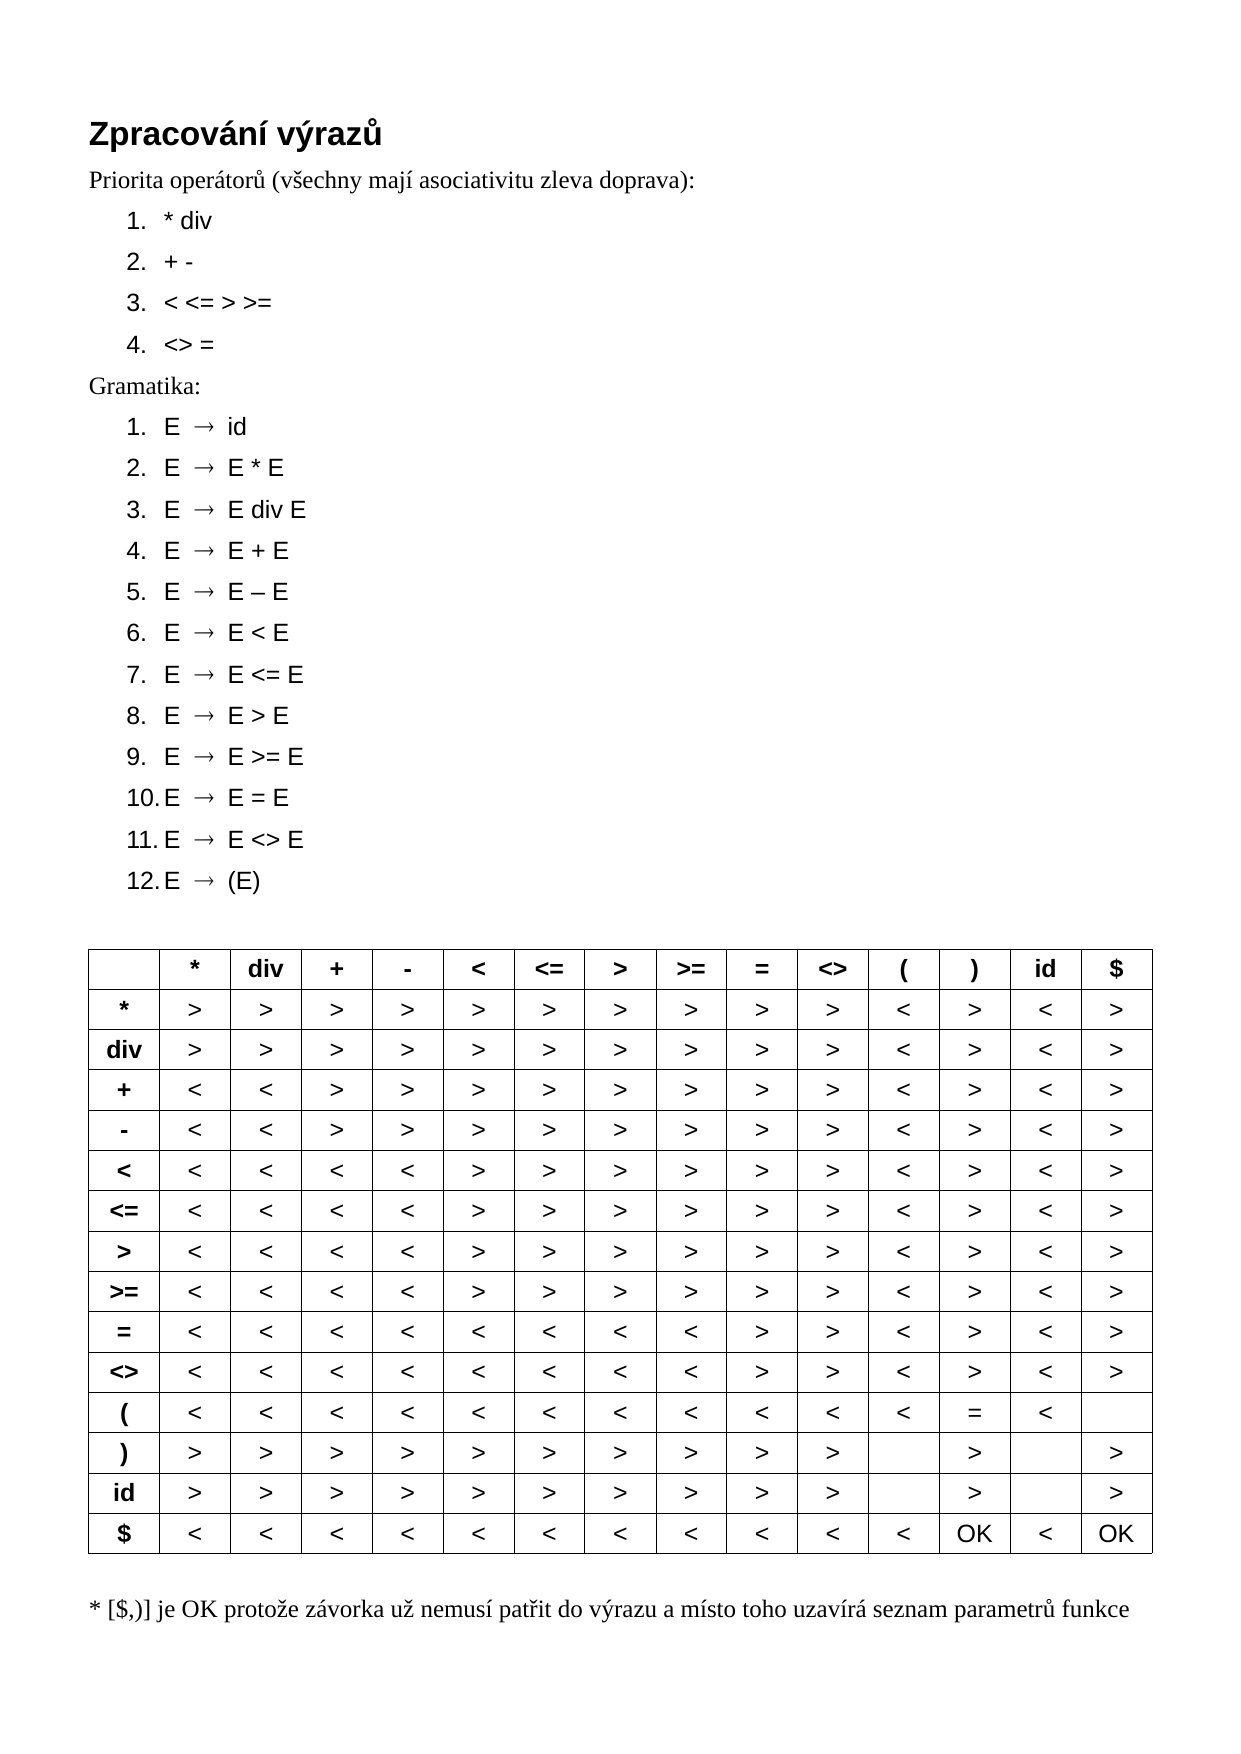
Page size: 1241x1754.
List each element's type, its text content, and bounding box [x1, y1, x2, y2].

table_cell [1011, 1433, 1081, 1472]
table_cell OK [1082, 1514, 1152, 1553]
table_cell > [160, 1474, 230, 1513]
table_cell < [1011, 1030, 1081, 1069]
table_cell > [302, 1070, 372, 1110]
table_cell > [515, 1232, 584, 1271]
table_cell < [160, 1232, 230, 1271]
table_cell > [585, 1151, 656, 1190]
table_cell > [373, 1474, 443, 1513]
list * div [126, 206, 1152, 235]
table_cell > [940, 1353, 1010, 1392]
table_cell > [302, 1111, 372, 1150]
table_header <> [798, 950, 868, 989]
table_cell < [869, 1393, 939, 1432]
table_cell > [798, 1272, 868, 1311]
table_cell > [89, 1232, 159, 1271]
table_cell > [302, 1030, 372, 1069]
table_cell > [231, 1030, 301, 1069]
table_cell < [373, 1353, 443, 1392]
table_cell > [444, 1474, 514, 1513]
table_header >= [657, 950, 726, 989]
list E E – E [126, 577, 1152, 606]
table_cell > [515, 1151, 584, 1190]
table_cell < [302, 1312, 372, 1352]
table_cell < [302, 1393, 372, 1432]
table_cell = [940, 1393, 1010, 1432]
table_header > [585, 950, 656, 989]
table_cell < [1011, 1191, 1081, 1231]
list E E = E [126, 783, 1152, 812]
table_cell < [231, 1151, 301, 1190]
table_cell < [1011, 1272, 1081, 1311]
table_header * [160, 950, 230, 989]
table_cell < [302, 1232, 372, 1271]
table_cell > [585, 1111, 656, 1150]
table_cell < [515, 1312, 584, 1352]
table_cell > [302, 1474, 372, 1513]
table_cell > [1082, 1070, 1152, 1110]
table_cell < [1011, 1514, 1081, 1553]
table_cell < [869, 990, 939, 1029]
table_cell < [869, 1070, 939, 1110]
table_cell < [1011, 1393, 1081, 1432]
table_cell < [160, 1514, 230, 1553]
table_cell > [1082, 1111, 1152, 1150]
table_cell > [798, 1030, 868, 1069]
table_cell $ [89, 1514, 159, 1553]
table_cell > [1082, 990, 1152, 1029]
table_cell ) [89, 1433, 159, 1472]
list < <= > >= [126, 288, 1152, 317]
table_cell > [798, 1232, 868, 1271]
list + - [126, 247, 1152, 276]
list E E > E [126, 701, 1152, 730]
table_cell < [160, 1151, 230, 1190]
table_header [89, 950, 159, 989]
table_cell > [1082, 1030, 1152, 1069]
table_cell < [231, 1232, 301, 1271]
table_cell > [727, 1030, 797, 1069]
table_cell > [940, 1232, 1010, 1271]
table_cell > [657, 1111, 726, 1150]
table_cell ( [89, 1393, 159, 1432]
table_cell > [1082, 1272, 1152, 1311]
table_cell > [444, 990, 514, 1029]
table_cell > [798, 990, 868, 1029]
table_cell < [869, 1353, 939, 1392]
table_cell > [585, 1070, 656, 1110]
table_cell > [515, 1272, 584, 1311]
table_cell > [1082, 1474, 1152, 1513]
table_cell < [231, 1393, 301, 1432]
table_cell > [1082, 1191, 1152, 1231]
table_cell < [160, 1272, 230, 1311]
table_cell < [585, 1393, 656, 1432]
table_cell < [231, 1070, 301, 1110]
table_cell > [1082, 1312, 1152, 1352]
table_cell > [515, 1433, 584, 1472]
list E E <= E [126, 660, 1152, 688]
table_cell < [1011, 1151, 1081, 1190]
table_cell > [515, 1474, 584, 1513]
table_cell > [373, 1111, 443, 1150]
table_cell > [940, 1272, 1010, 1311]
table_cell > [657, 1474, 726, 1513]
table_cell < [373, 1393, 443, 1432]
table_cell > [798, 1151, 868, 1190]
table_header = [727, 950, 797, 989]
table_header <= [515, 950, 584, 989]
table_cell = [89, 1312, 159, 1352]
table_cell < [231, 1111, 301, 1150]
list E id [126, 412, 1152, 441]
table_cell * [89, 990, 159, 1029]
table_cell > [1082, 1353, 1152, 1392]
table_header $ [1082, 950, 1152, 989]
table_cell > [373, 990, 443, 1029]
table_cell < [373, 1191, 443, 1231]
table_cell < [302, 1151, 372, 1190]
table_cell > [585, 1433, 656, 1472]
table_cell > [727, 1191, 797, 1231]
table_cell < [160, 1393, 230, 1432]
table_header - [373, 950, 443, 989]
list E E div E [126, 495, 1152, 523]
table_cell > [727, 1151, 797, 1190]
table_cell > [373, 1070, 443, 1110]
table_cell [869, 1433, 939, 1472]
table_cell < [373, 1151, 443, 1190]
table_cell > [798, 1474, 868, 1513]
table_cell > [727, 1111, 797, 1150]
table_cell > [940, 1312, 1010, 1352]
table_cell < [444, 1514, 514, 1553]
table_cell > [940, 1191, 1010, 1231]
table_cell < [727, 1514, 797, 1553]
table_cell < [869, 1111, 939, 1150]
table_cell < [1011, 1312, 1081, 1352]
table_cell > [515, 990, 584, 1029]
table_cell < [1011, 1070, 1081, 1110]
table_cell < [869, 1272, 939, 1311]
table_cell > [798, 1191, 868, 1231]
table_cell <= [89, 1191, 159, 1231]
table_cell > [444, 1272, 514, 1311]
table_cell [1082, 1393, 1152, 1432]
table_cell < [515, 1514, 584, 1553]
table_cell > [657, 1232, 726, 1271]
table_cell < [160, 1070, 230, 1110]
table_cell > [798, 1433, 868, 1472]
table_cell > [727, 1070, 797, 1110]
table_cell < [585, 1312, 656, 1352]
table_cell < [1011, 1111, 1081, 1150]
table_cell < [302, 1191, 372, 1231]
table_cell > [444, 1030, 514, 1069]
table_cell > [727, 1433, 797, 1472]
table_cell > [160, 990, 230, 1029]
table_cell [1011, 1474, 1081, 1513]
table_cell > [585, 990, 656, 1029]
table_cell < [160, 1191, 230, 1231]
table_cell > [1082, 1232, 1152, 1271]
table_cell - [89, 1111, 159, 1150]
table_cell > [727, 1474, 797, 1513]
table_cell > [585, 1191, 656, 1231]
table_cell > [657, 1191, 726, 1231]
table_cell > [940, 1474, 1010, 1513]
table_cell < [373, 1312, 443, 1352]
table_cell > [940, 990, 1010, 1029]
table_cell < [657, 1353, 726, 1392]
table_cell < [231, 1353, 301, 1392]
table_cell > [657, 990, 726, 1029]
table_header < [444, 950, 514, 989]
table_cell < [869, 1232, 939, 1271]
table_cell > [160, 1030, 230, 1069]
table_cell < [160, 1353, 230, 1392]
table_cell < [727, 1393, 797, 1432]
table_cell < [869, 1514, 939, 1553]
table_cell > [657, 1030, 726, 1069]
table_cell > [302, 990, 372, 1029]
table_cell > [940, 1111, 1010, 1150]
table_cell > [798, 1353, 868, 1392]
table_cell > [585, 1272, 656, 1311]
table_cell > [940, 1433, 1010, 1472]
table_cell > [373, 1030, 443, 1069]
table_cell > [585, 1030, 656, 1069]
table_cell < [160, 1111, 230, 1150]
table_cell > [940, 1030, 1010, 1069]
list E E < E [126, 618, 1152, 647]
table_cell > [798, 1070, 868, 1110]
table_cell > [727, 1272, 797, 1311]
table_cell < [160, 1312, 230, 1352]
table_cell < [373, 1514, 443, 1553]
table_cell < [657, 1514, 726, 1553]
table_cell >= [89, 1272, 159, 1311]
table_cell < [869, 1151, 939, 1190]
table_cell div [89, 1030, 159, 1069]
table_cell < [657, 1312, 726, 1352]
table_cell > [231, 990, 301, 1029]
table_cell OK [940, 1514, 1010, 1553]
table_cell > [727, 1232, 797, 1271]
table_cell > [515, 1191, 584, 1231]
table_cell < [373, 1232, 443, 1271]
list E (E) [126, 866, 1152, 895]
table_cell > [444, 1111, 514, 1150]
table_cell < [231, 1272, 301, 1311]
table_cell < [302, 1514, 372, 1553]
table_cell > [727, 1353, 797, 1392]
table_cell > [373, 1433, 443, 1472]
table_cell < [657, 1393, 726, 1432]
text Gramatika: [88, 371, 1152, 400]
table_cell > [798, 1111, 868, 1150]
table_cell id [89, 1474, 159, 1513]
table_cell > [657, 1151, 726, 1190]
table_cell > [515, 1030, 584, 1069]
table_cell < [444, 1353, 514, 1392]
table_cell < [798, 1393, 868, 1432]
table_cell < [1011, 1353, 1081, 1392]
text * [$,)] je OK protože závorka už nemusí patřit do výrazu a místo toho uzavírá seznam parametrů funkce [88, 1594, 1152, 1623]
table_cell > [444, 1070, 514, 1110]
table_cell < [1011, 990, 1081, 1029]
table_cell > [727, 990, 797, 1029]
table_cell < [231, 1191, 301, 1231]
subtitle Zpracování výrazů [88, 113, 1152, 152]
table_cell < [869, 1191, 939, 1231]
list E E * E [126, 453, 1152, 482]
table_header id [1011, 950, 1081, 989]
table_cell > [798, 1312, 868, 1352]
table_cell < [1011, 1232, 1081, 1271]
table_cell < [231, 1514, 301, 1553]
list E E >= E [126, 742, 1152, 771]
table_cell < [444, 1393, 514, 1432]
table_cell > [444, 1151, 514, 1190]
table_header + [302, 950, 372, 989]
table_cell > [444, 1433, 514, 1472]
table_cell < [515, 1353, 584, 1392]
table_cell > [657, 1433, 726, 1472]
table_cell < [231, 1312, 301, 1352]
table_cell < [515, 1393, 584, 1432]
table_cell > [585, 1232, 656, 1271]
table_cell > [444, 1191, 514, 1231]
table_cell < [302, 1272, 372, 1311]
table_cell <> [89, 1353, 159, 1392]
table_cell > [727, 1312, 797, 1352]
table_cell < [869, 1312, 939, 1352]
table_cell > [231, 1474, 301, 1513]
table_cell < [585, 1353, 656, 1392]
table_cell > [231, 1433, 301, 1472]
table_cell > [585, 1474, 656, 1513]
table_cell < [869, 1030, 939, 1069]
table_cell > [940, 1151, 1010, 1190]
table_header div [231, 950, 301, 989]
list E E + E [126, 536, 1152, 565]
table_cell > [940, 1070, 1010, 1110]
table_header ) [940, 950, 1010, 989]
table_header ( [869, 950, 939, 989]
table_cell < [89, 1151, 159, 1190]
table_cell > [444, 1232, 514, 1271]
table_cell > [515, 1111, 584, 1150]
list E E <> E [126, 825, 1152, 853]
table_cell < [798, 1514, 868, 1553]
table_cell > [1082, 1151, 1152, 1190]
table_cell < [585, 1514, 656, 1553]
table_cell [869, 1474, 939, 1513]
table_cell > [657, 1070, 726, 1110]
table_cell + [89, 1070, 159, 1110]
text Priorita operátorů (všechny mají asociativitu zleva doprava): [88, 165, 1152, 193]
table_cell > [1082, 1433, 1152, 1472]
table_cell > [160, 1433, 230, 1472]
table_cell > [515, 1070, 584, 1110]
list <> = [126, 330, 1152, 358]
table_cell > [657, 1272, 726, 1311]
table_cell < [302, 1353, 372, 1392]
table_cell > [302, 1433, 372, 1472]
table_cell < [373, 1272, 443, 1311]
table_cell < [444, 1312, 514, 1352]
